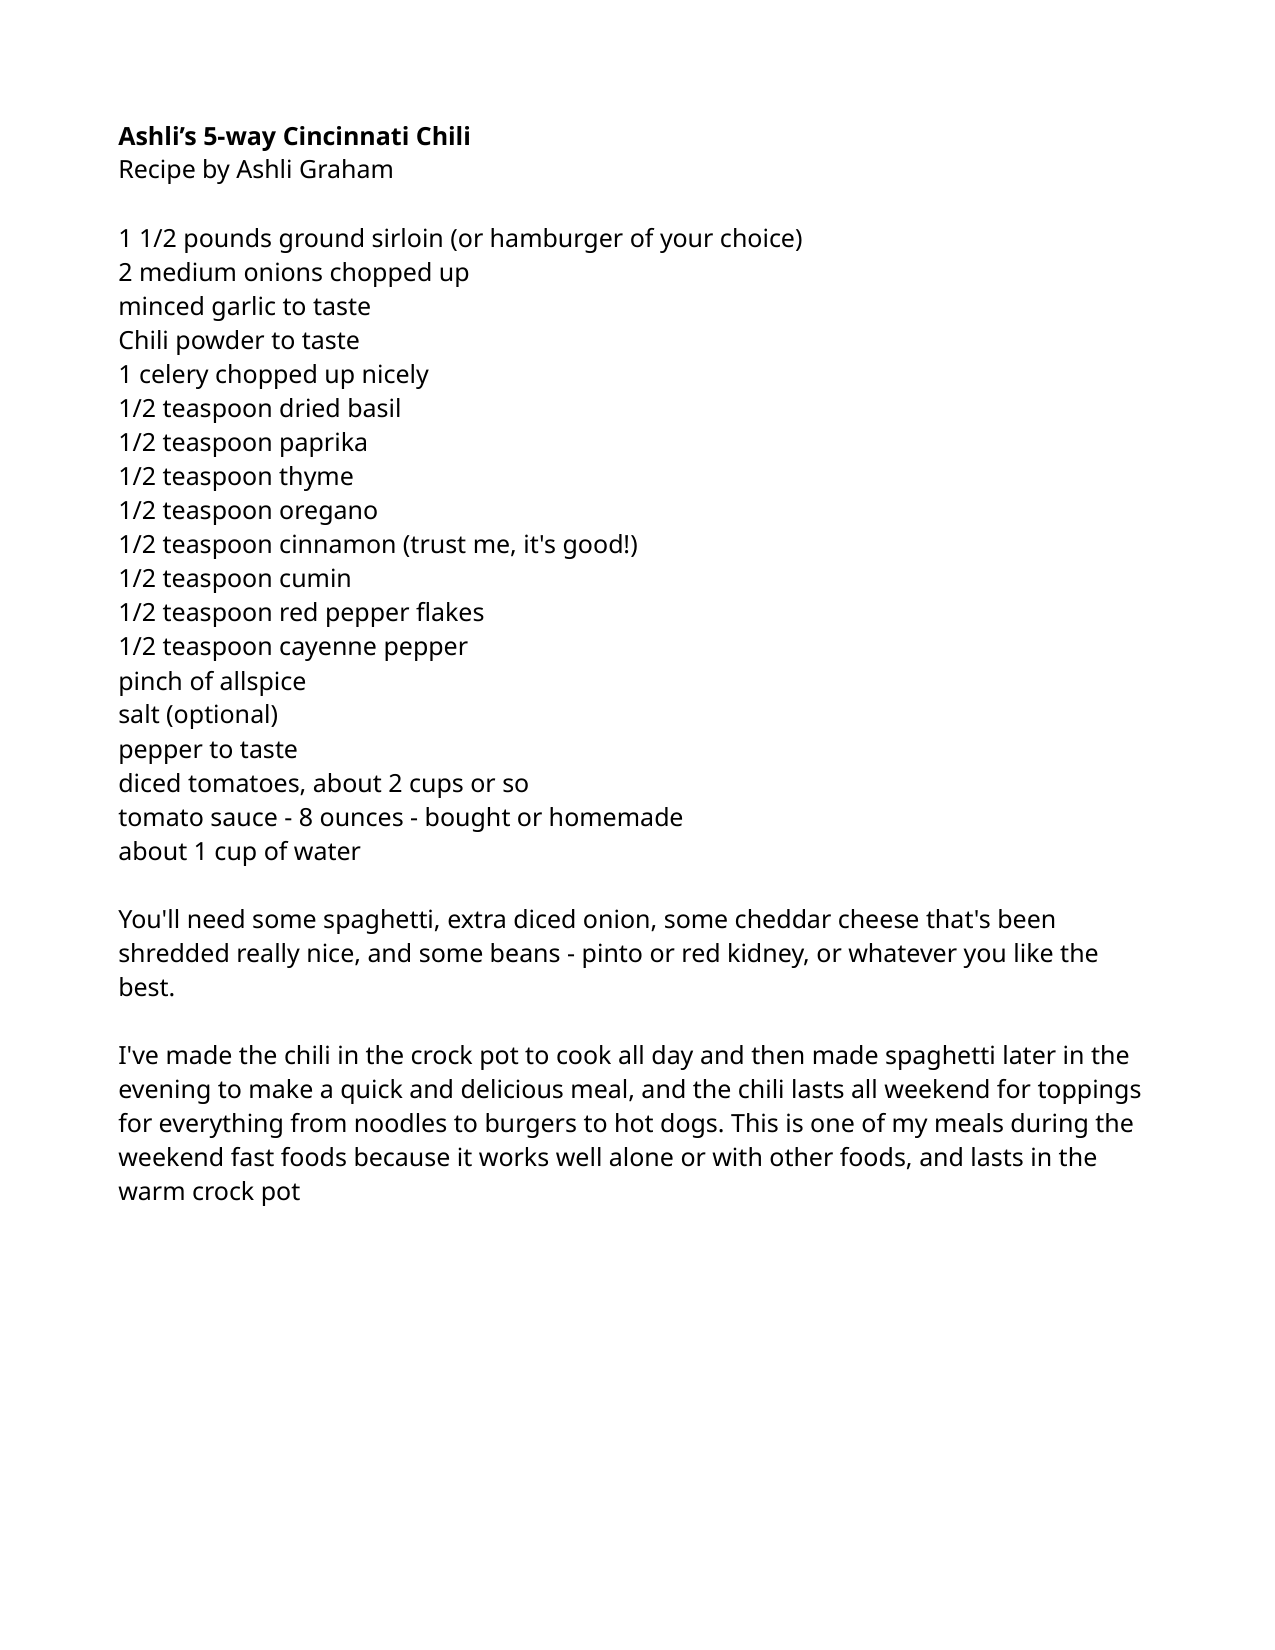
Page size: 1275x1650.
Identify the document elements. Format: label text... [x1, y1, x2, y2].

text Recipe by Ashli Graham [118, 152, 1157, 186]
text salt (optional) [118, 697, 1157, 731]
text 1/2 teaspoon cinnamon (trust me, it's good!) [118, 527, 1157, 561]
text 1 1/2 pounds ground sirloin (or hamburger of your choice) [118, 220, 1157, 254]
text 1/2 teaspoon thyme [118, 459, 1157, 493]
text 1/2 teaspoon red pepper flakes [118, 595, 1157, 629]
text diced tomatoes, about 2 cups or so [118, 765, 1157, 799]
text about 1 cup of water [118, 833, 1157, 867]
text 1/2 teaspoon cumin [118, 561, 1157, 595]
text minced garlic to taste [118, 288, 1157, 322]
text Ashli’s 5-way Cincinnati Chili [118, 118, 1157, 152]
text Chili powder to taste [118, 322, 1157, 357]
text 1/2 teaspoon cayenne pepper [118, 629, 1157, 663]
text 2 medium onions chopped up [118, 254, 1157, 288]
text pinch of allspice [118, 663, 1157, 697]
text 1/2 teaspoon dried basil [118, 391, 1157, 425]
text 1/2 teaspoon oregano [118, 493, 1157, 527]
text I've made the chili in the crock pot to cook all day and then made spaghetti later in the evening to make a quick and delicious meal, and the chili lasts all weekend for toppings for everything from noodles to burgers to hot dogs. This is one of my meals during the weekend fast foods because it works well alone or with other foods, and lasts in the warm crock pot [118, 1038, 1157, 1208]
text pepper to taste [118, 731, 1157, 765]
text tomato sauce - 8 ounces - bought or homemade [118, 799, 1157, 833]
text 1 celery chopped up nicely [118, 357, 1157, 391]
text You'll need some spaghetti, extra diced onion, some cheddar cheese that's been shredded really nice, and some beans - pinto or red kidney, or whatever you like the best. [118, 902, 1157, 1004]
text 1/2 teaspoon paprika [118, 425, 1157, 459]
